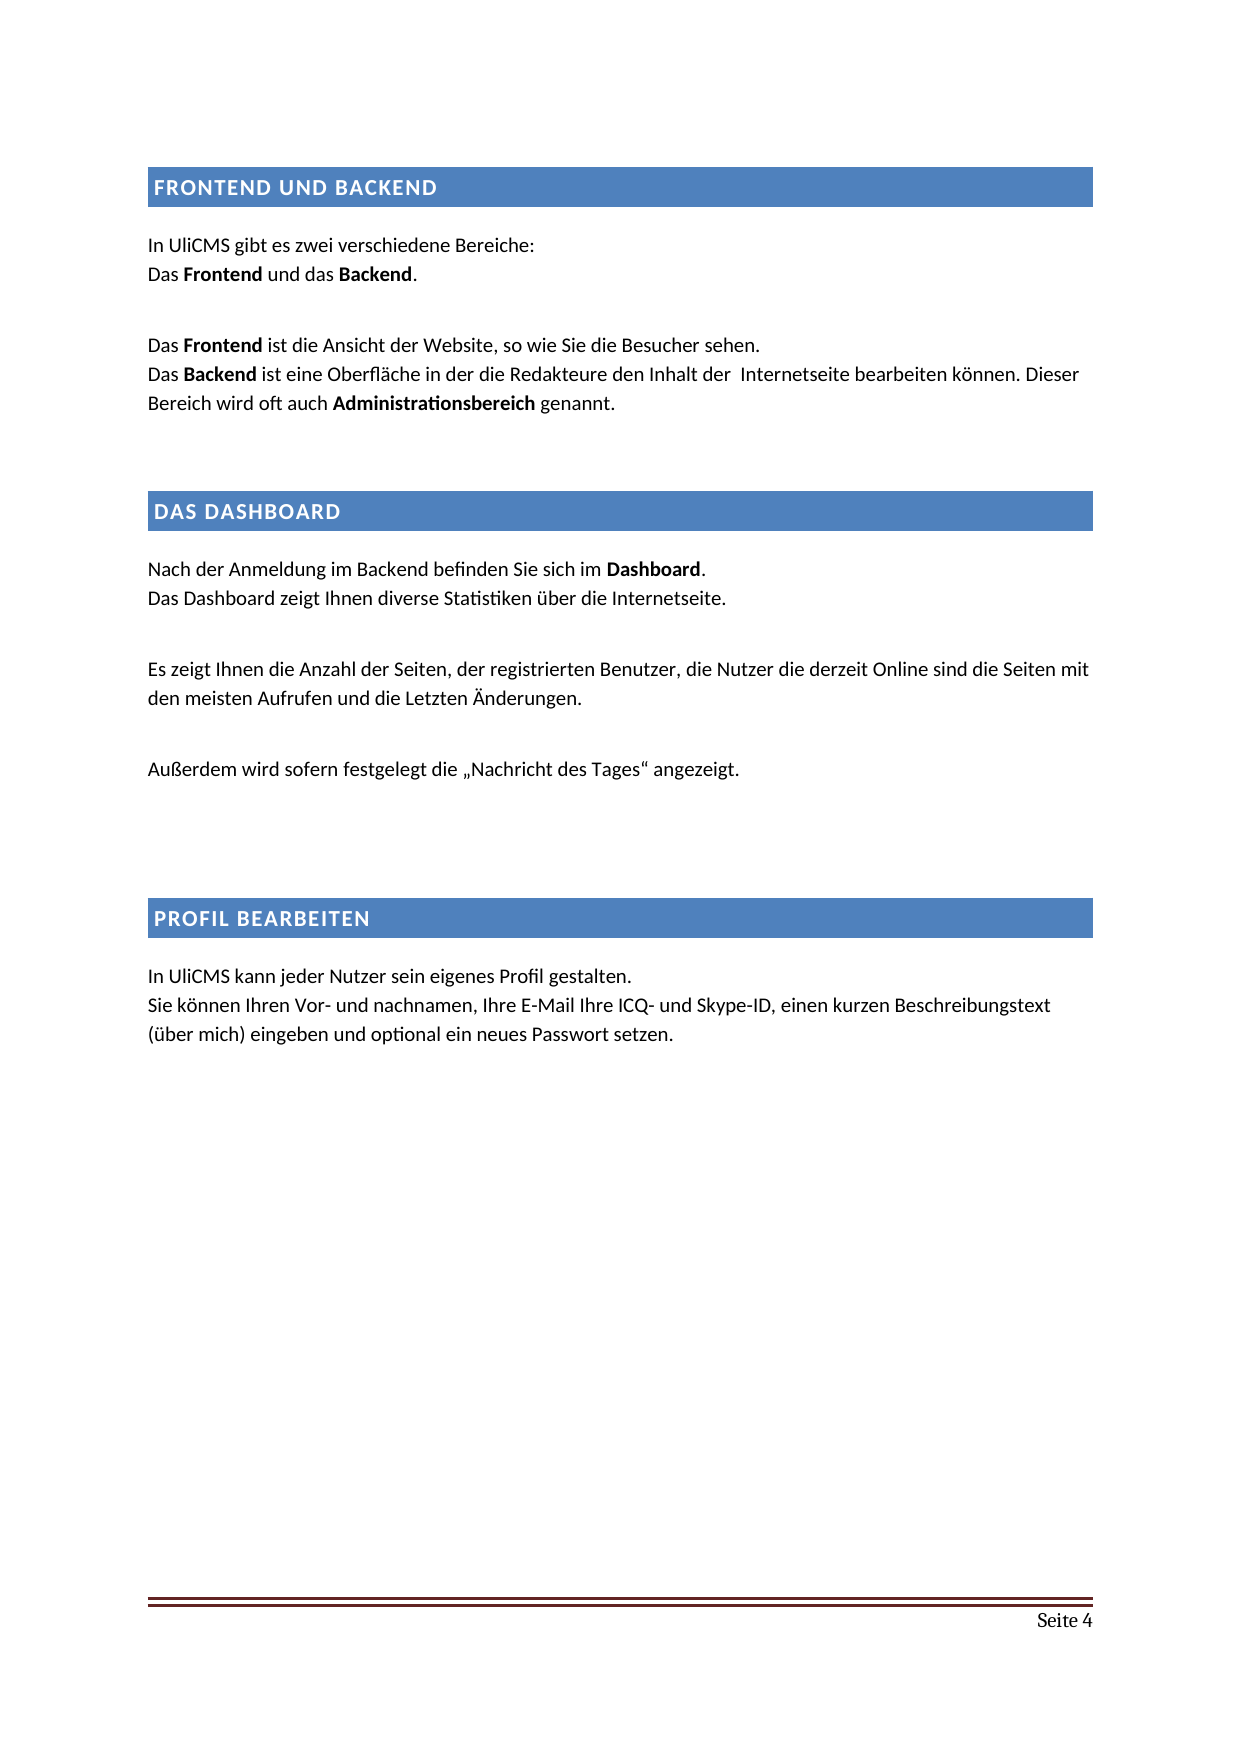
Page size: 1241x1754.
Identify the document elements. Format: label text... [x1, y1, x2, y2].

text In UliCMS kann jeder Nutzer sein eigenes Profil gestalten. Sie können Ihren Vor- und nachnamen, Ihre E-Mail Ihre ICQ- und Skype-ID, einen kurzen Beschreibungstext (über mich) eingeben und optional ein neues Passwort setzen. [148, 963, 1093, 1047]
text Nach der Anmeldung im Backend befinden Sie sich im Dashboard. Das Dashboard zeigt Ihnen diverse Statistiken über die Internetseite. [148, 556, 1093, 611]
text Das Frontend ist die Ansicht der Website, so wie Sie die Besucher sehen. Das Backend ist eine Oberfläche in der die Redakteure den Inhalt der Internetseite bearbeiten können. Dieser Bereich wird oft auch Administrationsbereich genannt. [148, 332, 1093, 445]
subtitle Frontend und Backend [154, 173, 1086, 201]
text Außerdem wird sofern festgelegt die „Nachricht des Tages“ angezeigt. [148, 756, 1093, 781]
text In UliCMS gibt es zwei verschiedene Bereiche: Das Frontend und das Backend. [148, 232, 1093, 287]
subtitle Profil Bearbeiten [154, 904, 1086, 932]
text Es zeigt Ihnen die Anzahl der Seiten, der registrierten Benutzer, die Nutzer die derzeit Online sind die Seiten mit den meisten Aufrufen und die Letzten Änderungen. [148, 656, 1093, 711]
subtitle Das Dashboard [154, 497, 1086, 525]
